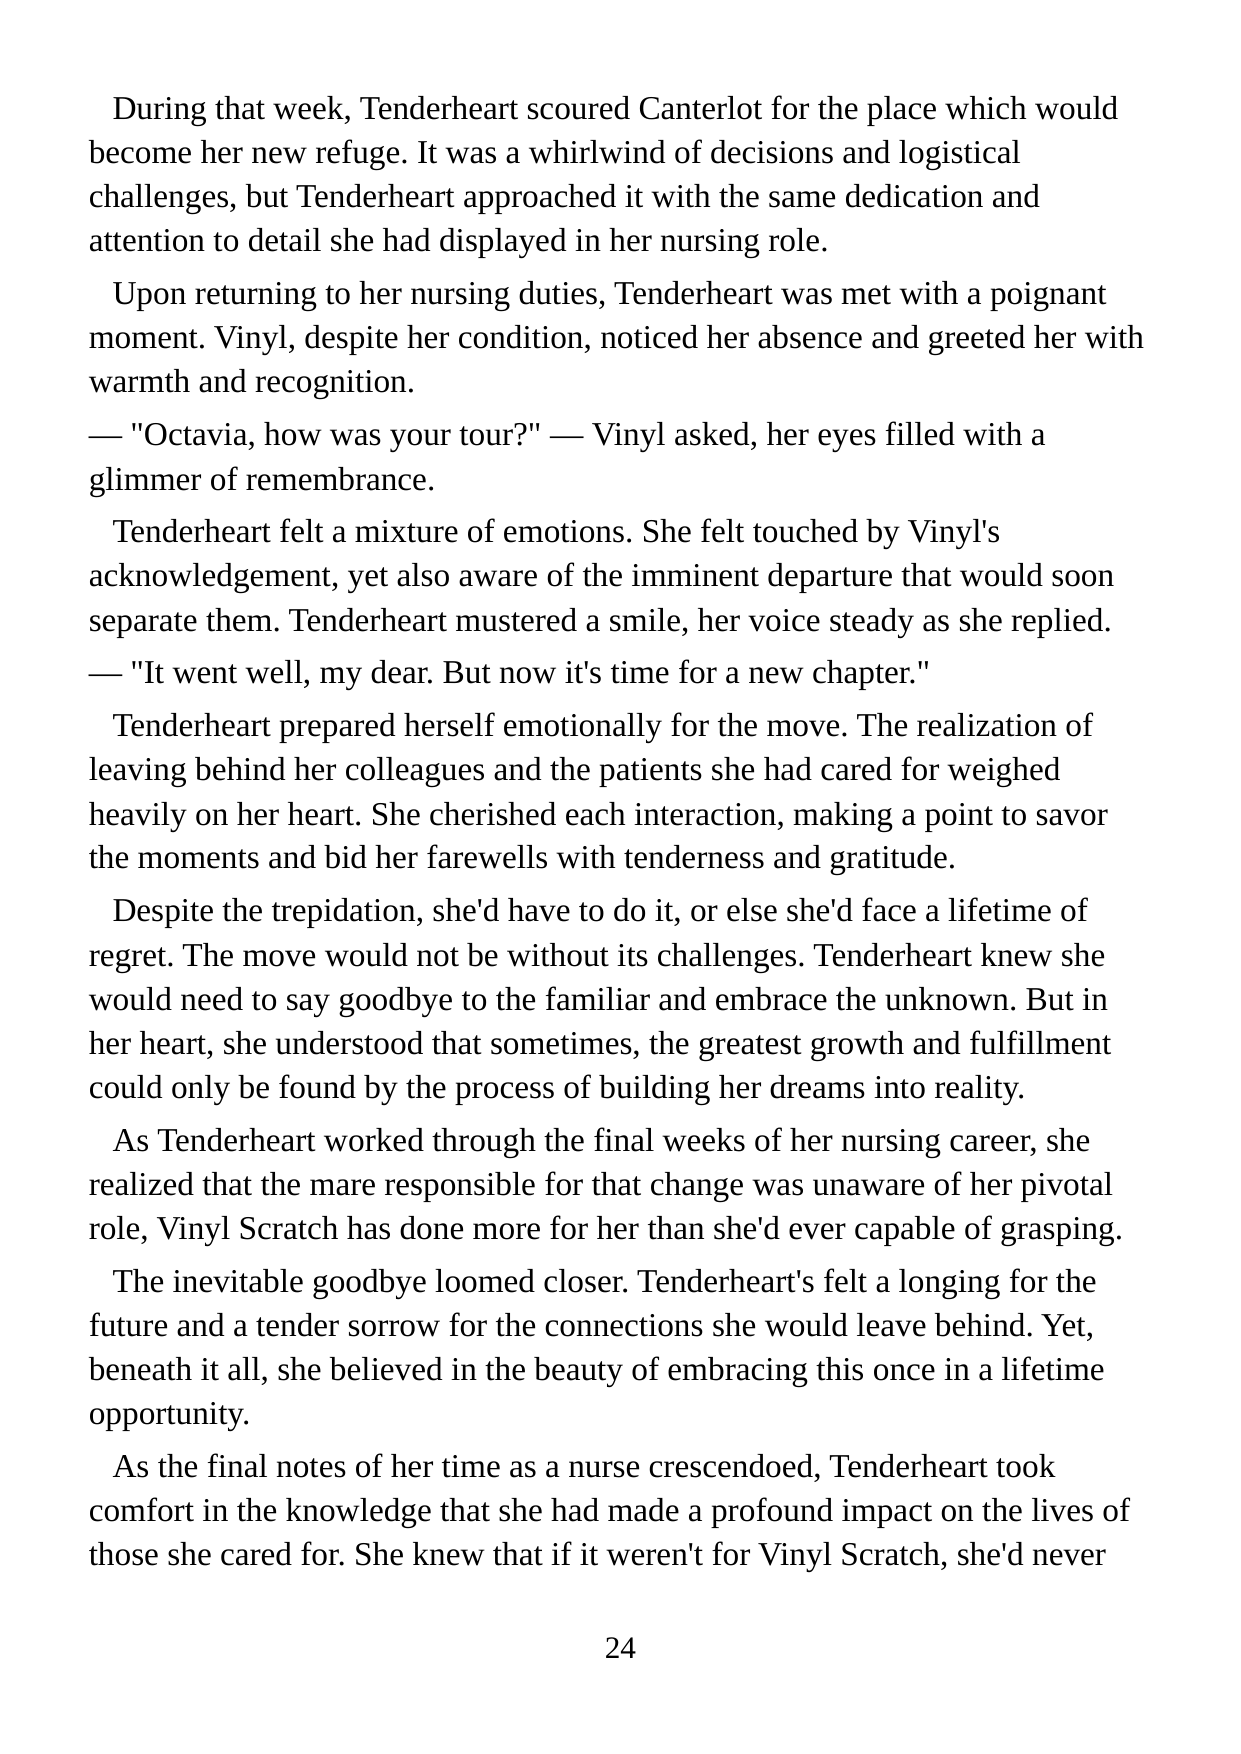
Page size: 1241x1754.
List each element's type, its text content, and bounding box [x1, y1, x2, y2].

text As the final notes of her time as a nurse crescendoed, Tenderheart took comfort in the knowledge that she had made a profound impact on the lives of those she cared for. She knew that if it weren't for Vinyl Scratch, she'd never [88, 1446, 1152, 1572]
text Tenderheart prepared herself emotionally for the move. The realization of leaving behind her colleagues and the patients she had cared for weighed heavily on her heart. She cherished each interaction, making a point to savor the moments and bid her farewells with tenderness and gratitude. [88, 706, 1152, 876]
text As Tenderheart worked through the final weeks of her nursing career, she realized that the mare responsible for that change was unaware of her pivotal role, Vinyl Scratch has done more for her than she'd ever capable of grasping. [88, 1120, 1152, 1246]
text Tenderheart felt a mixture of emotions. She felt touched by Vinyl's acknowledgement, yet also aware of the imminent departure that would soon separate them. Tenderheart mustered a smile, her voice steady as she replied. [88, 512, 1152, 638]
text — "Octavia, how was your tour?" — Vinyl asked, her eyes filled with a glimmer of remembrance. [88, 415, 1152, 497]
text The inevitable goodbye loomed closer. Tenderheart's felt a longing for the future and a tender sorrow for the connections she would leave behind. Yet, beneath it all, she believed in the beauty of embracing this once in a lifetime opportunity. [88, 1261, 1152, 1431]
text Despite the trepidation, she'd have to do it, or else she'd face a lifetime of regret. The move would not be without its challenges. Tenderheart knew she would need to say goodbye to the familiar and embrace the unknown. But in her heart, she understood that sometimes, the greatest growth and fulfillment could only be found by the process of building her dreams into reality. [88, 891, 1152, 1105]
text — "It went well, my dear. But now it's time for a new chapter." [88, 653, 1152, 691]
text Upon returning to her nursing duties, Tenderheart was met with a poignant moment. Vinyl, despite her condition, noticed her absence and greeted her with warmth and recognition. [88, 274, 1152, 400]
text During that week, Tenderheart scoured Canterlot for the place which would become her new refuge. It was a whirlwind of decisions and logistical challenges, but Tenderheart approached it with the same dedication and attention to detail she had displayed in her nursing role. [88, 88, 1152, 259]
